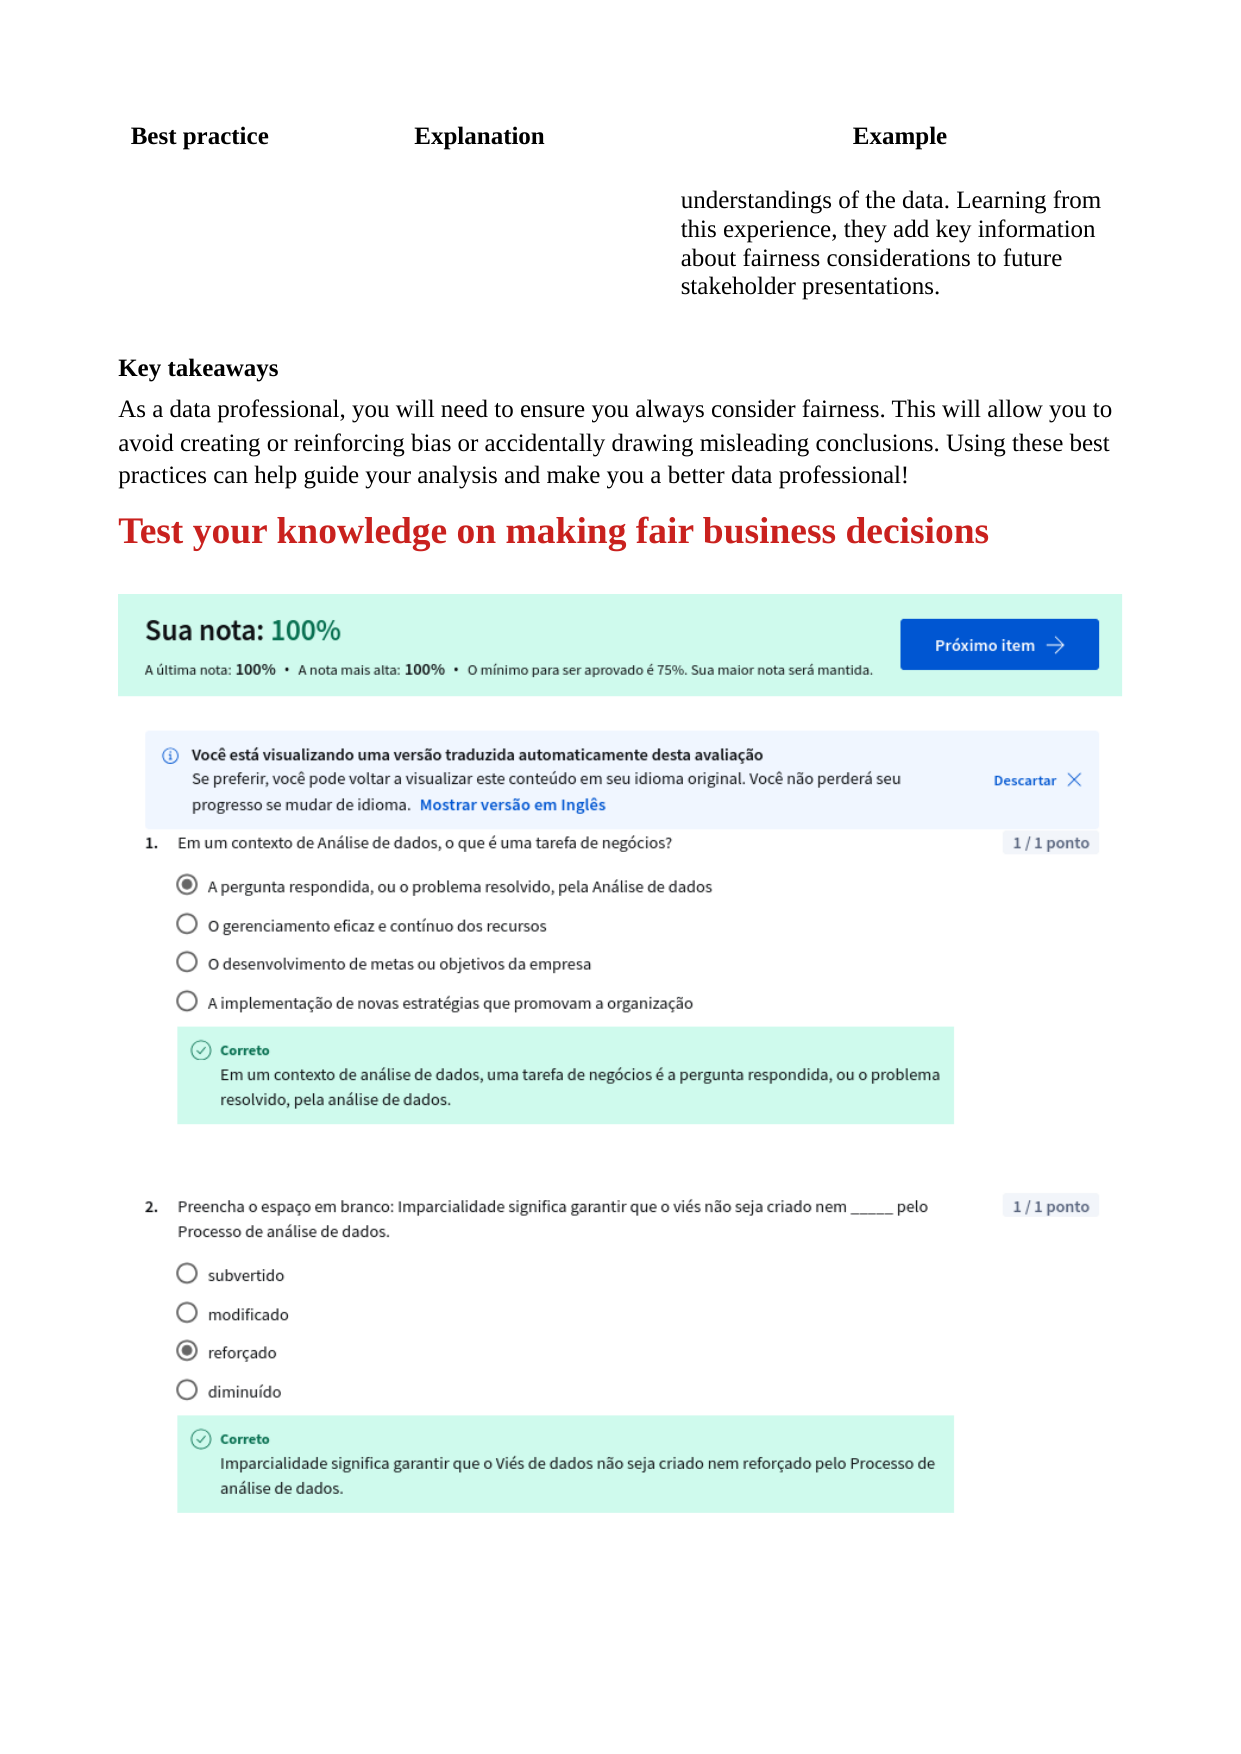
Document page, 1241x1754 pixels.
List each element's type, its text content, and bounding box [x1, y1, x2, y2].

table_header Best practice [118, 118, 281, 182]
picture [118, 594, 1123, 1532]
subtitle Key takeaways [118, 353, 1122, 382]
table_cell [118, 182, 281, 332]
table_header Explanation [281, 118, 678, 182]
table_header Example [678, 118, 1122, 182]
table_cell [281, 182, 678, 332]
text Test your knowledge on making fair business decisions [118, 508, 1122, 551]
table_cell understandings of the data. Learning from this experience, they add key information about fairness considerations to future stakeholder presentations. [678, 182, 1122, 332]
text As a data professional, you will need to ensure you always consider fairness. This will allow you to avoid creating or reinforcing bias or accidentally drawing misleading conclusions. Using these best practices can help guide your analysis and make you a better data professional! [118, 394, 1122, 489]
